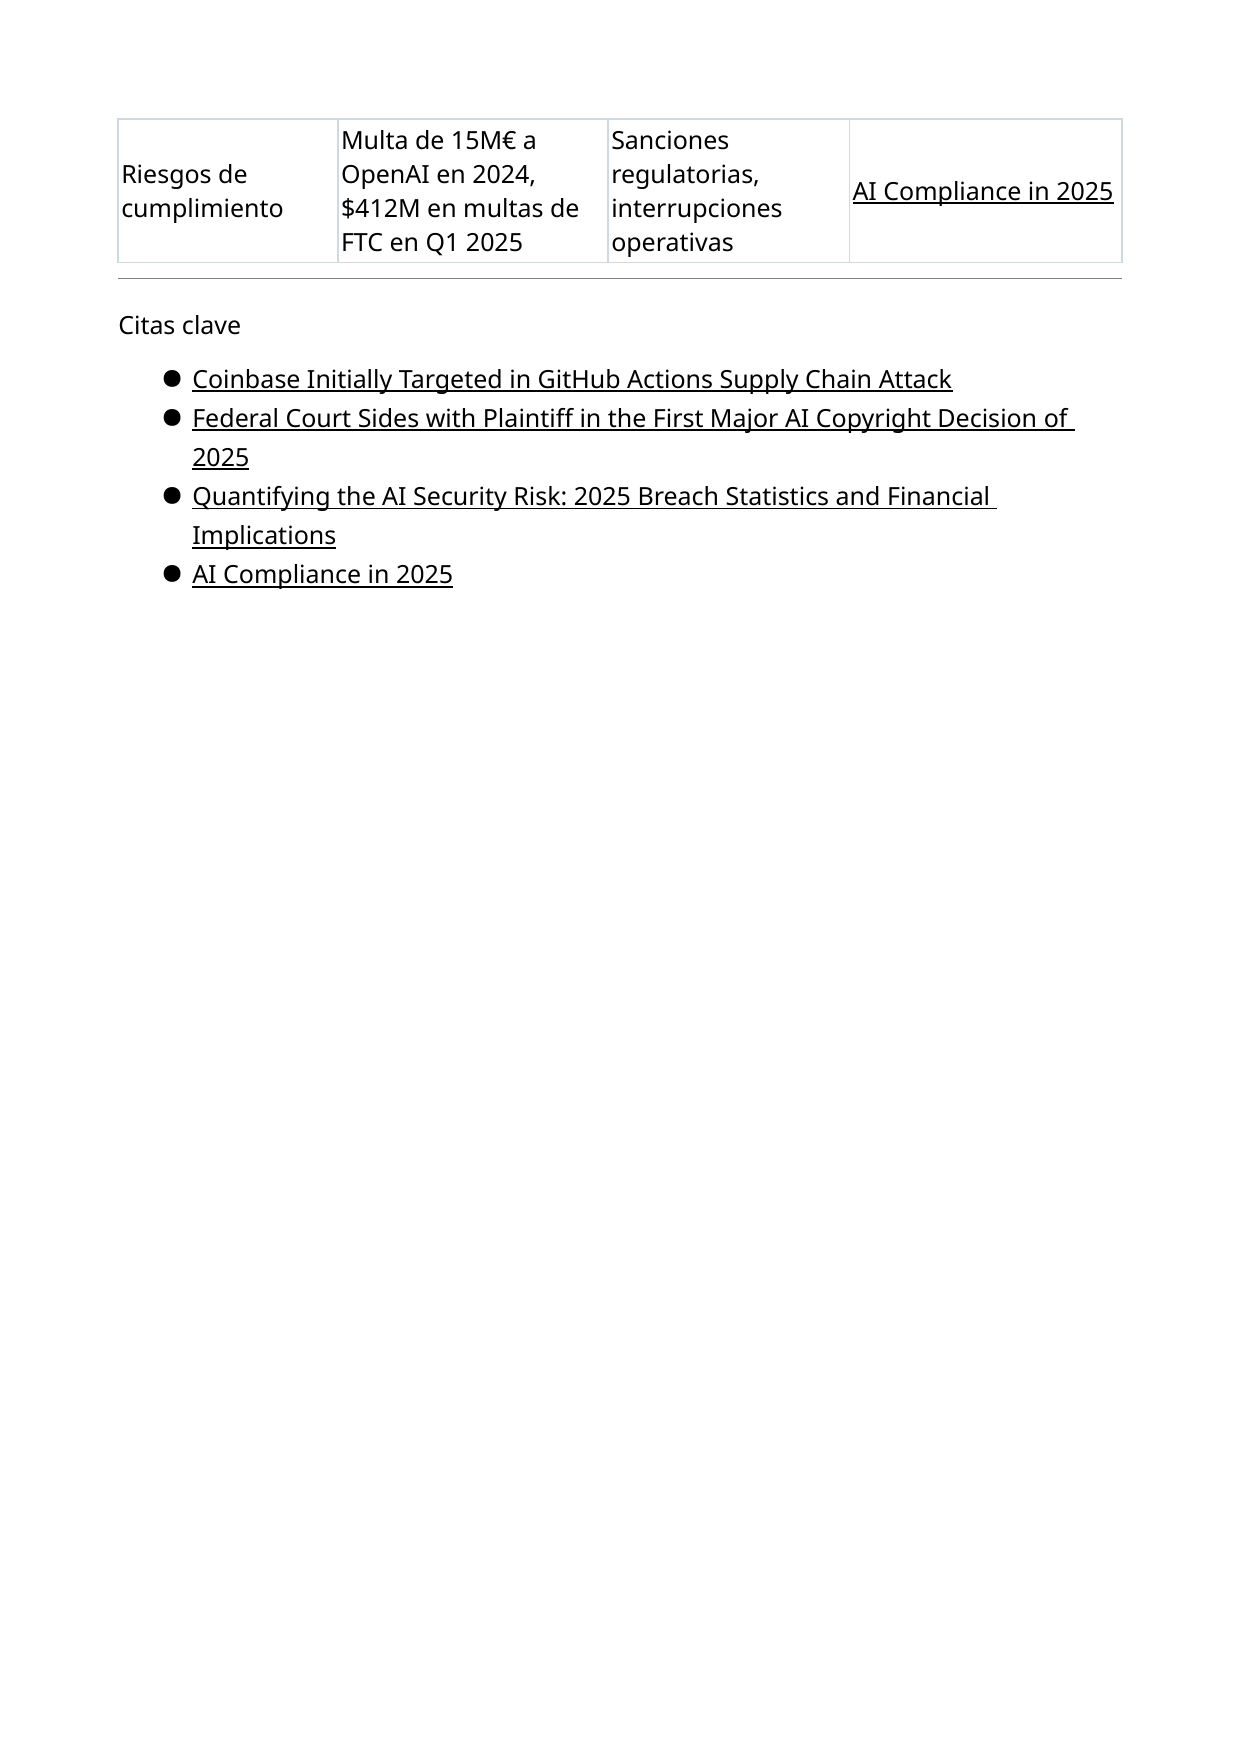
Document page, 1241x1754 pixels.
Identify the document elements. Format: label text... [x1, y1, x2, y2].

table_cell Riesgos de cumplimiento [119, 120, 337, 262]
table_cell Sanciones regulatorias, interrupciones operativas [609, 120, 849, 262]
table_cell Multa de 15M€ a OpenAI en 2024, $412M en multas de FTC en Q1 2025 [339, 120, 607, 262]
list Federal Court Sides with Plaintiff in the First Major AI Copyright Decision of 2025 [162, 401, 1122, 474]
table_cell AI Compliance in 2025 [850, 120, 1121, 262]
list AI Compliance in 2025 [162, 557, 1122, 591]
list Quantifying the AI Security Risk: 2025 Breach Statistics and Financial Implications [162, 479, 1122, 552]
text Citas clave [118, 308, 1122, 342]
list Coinbase Initially Targeted in GitHub Actions Supply Chain Attack [162, 361, 1122, 395]
